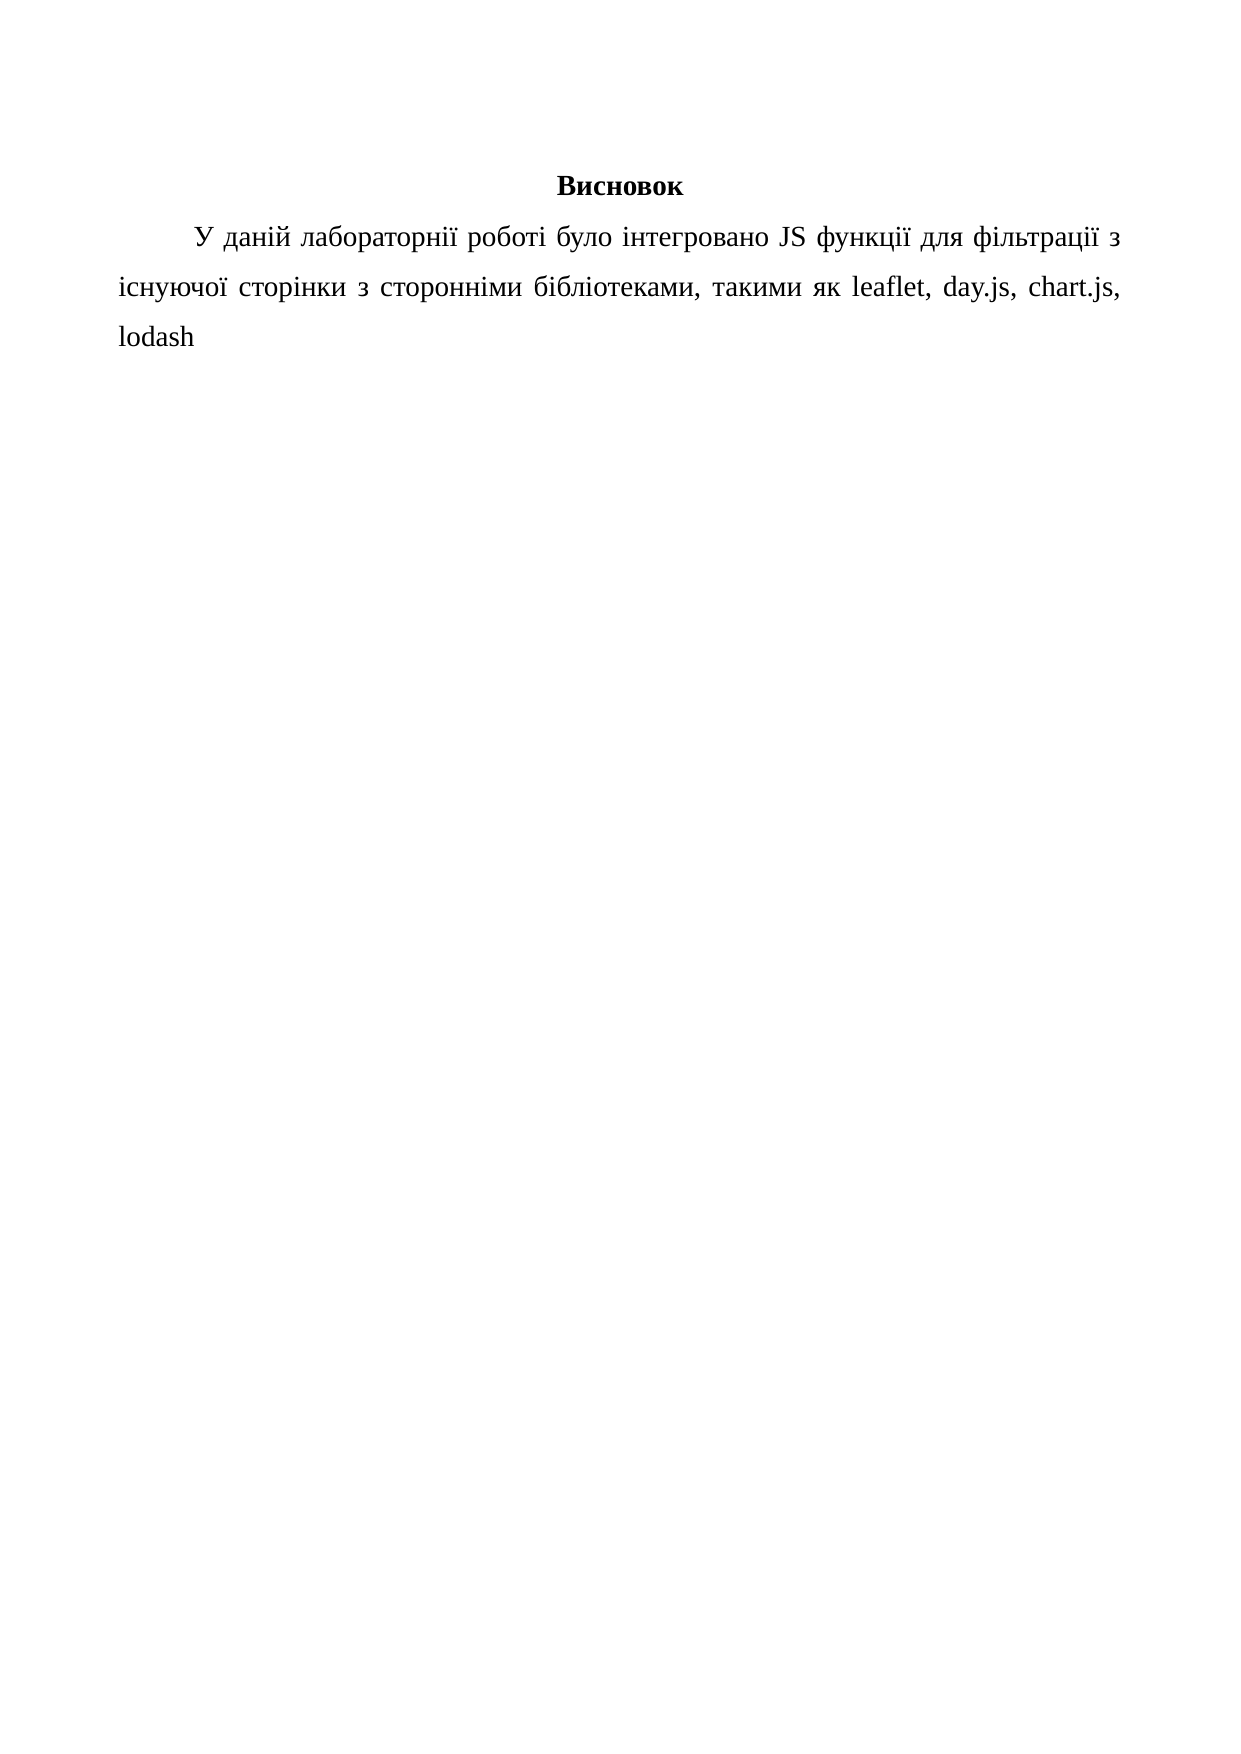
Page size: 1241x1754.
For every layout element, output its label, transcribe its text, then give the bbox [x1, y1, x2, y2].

text У даній лабораторнії роботі було інтегровано JS функції для фільтрації з існуючої сторінки з сторонніми бібліотеками, такими як leaflet, day.js, chart.js, lodash [118, 219, 1122, 353]
text Висновок [118, 168, 1122, 202]
